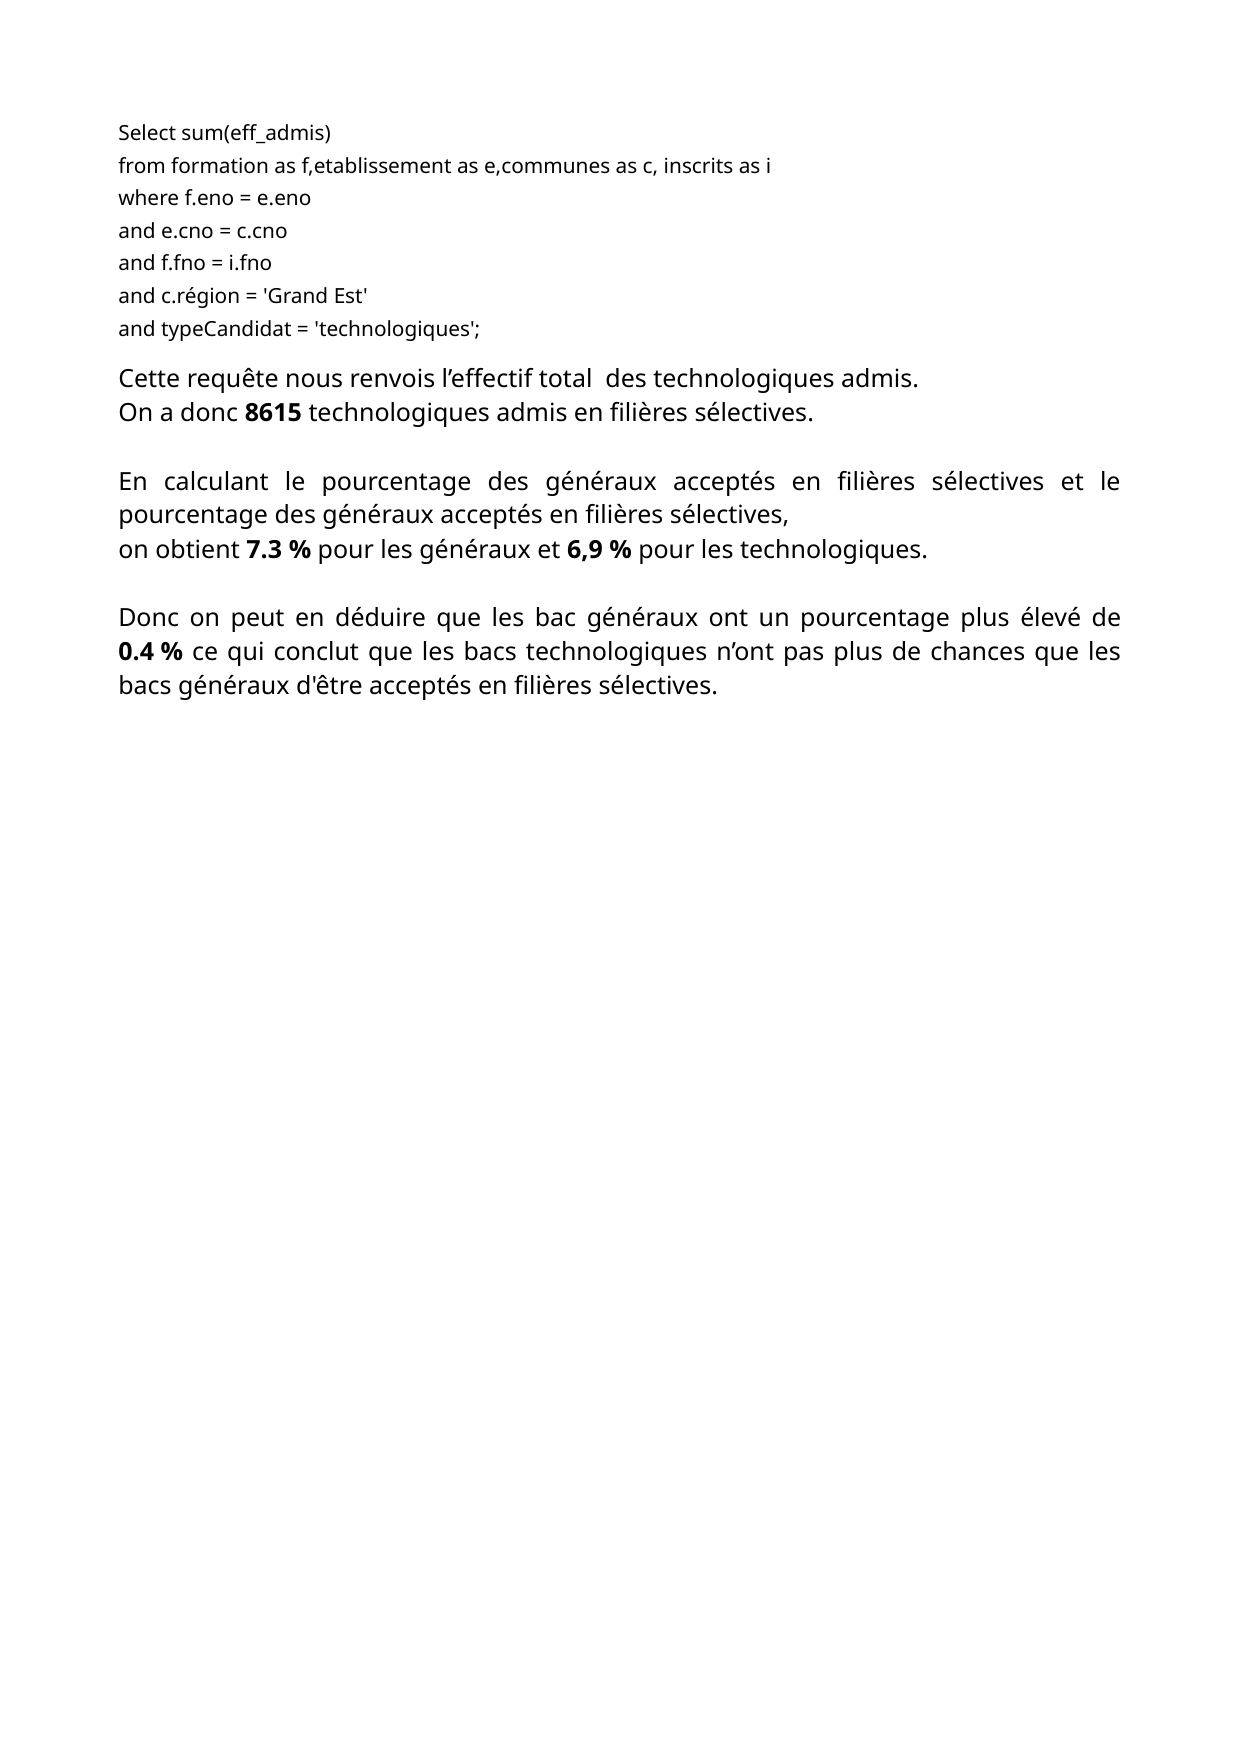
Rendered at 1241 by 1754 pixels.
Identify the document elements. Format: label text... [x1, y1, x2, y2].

text on obtient 7.3 % pour les généraux et 6,9 % pour les technologiques. [118, 531, 1122, 565]
text Donc on peut en déduire que les bac généraux ont un pourcentage plus élevé de 0.4 % ce qui conclut que les bacs technologiques n’ont pas plus de chances que les bacs généraux d'être acceptés en filières sélectives. [118, 599, 1122, 702]
text Cette requête nous renvois l’effectif total des technologiques admis. [118, 361, 1122, 395]
text Select sum(eff_admis) from formation as f,etablissement as e,communes as c, inscrits as i where f.eno = e.eno and e.cno = c.cno and f.fno = i.fno and c.région = 'Grand Est' and typeCandidat = 'technologiques'; [118, 118, 1122, 342]
text On a donc 8615 technologiques admis en filières sélectives. [118, 395, 1122, 429]
text En calculant le pourcentage des généraux acceptés en filières sélectives et le pourcentage des généraux acceptés en filières sélectives, [118, 463, 1122, 531]
